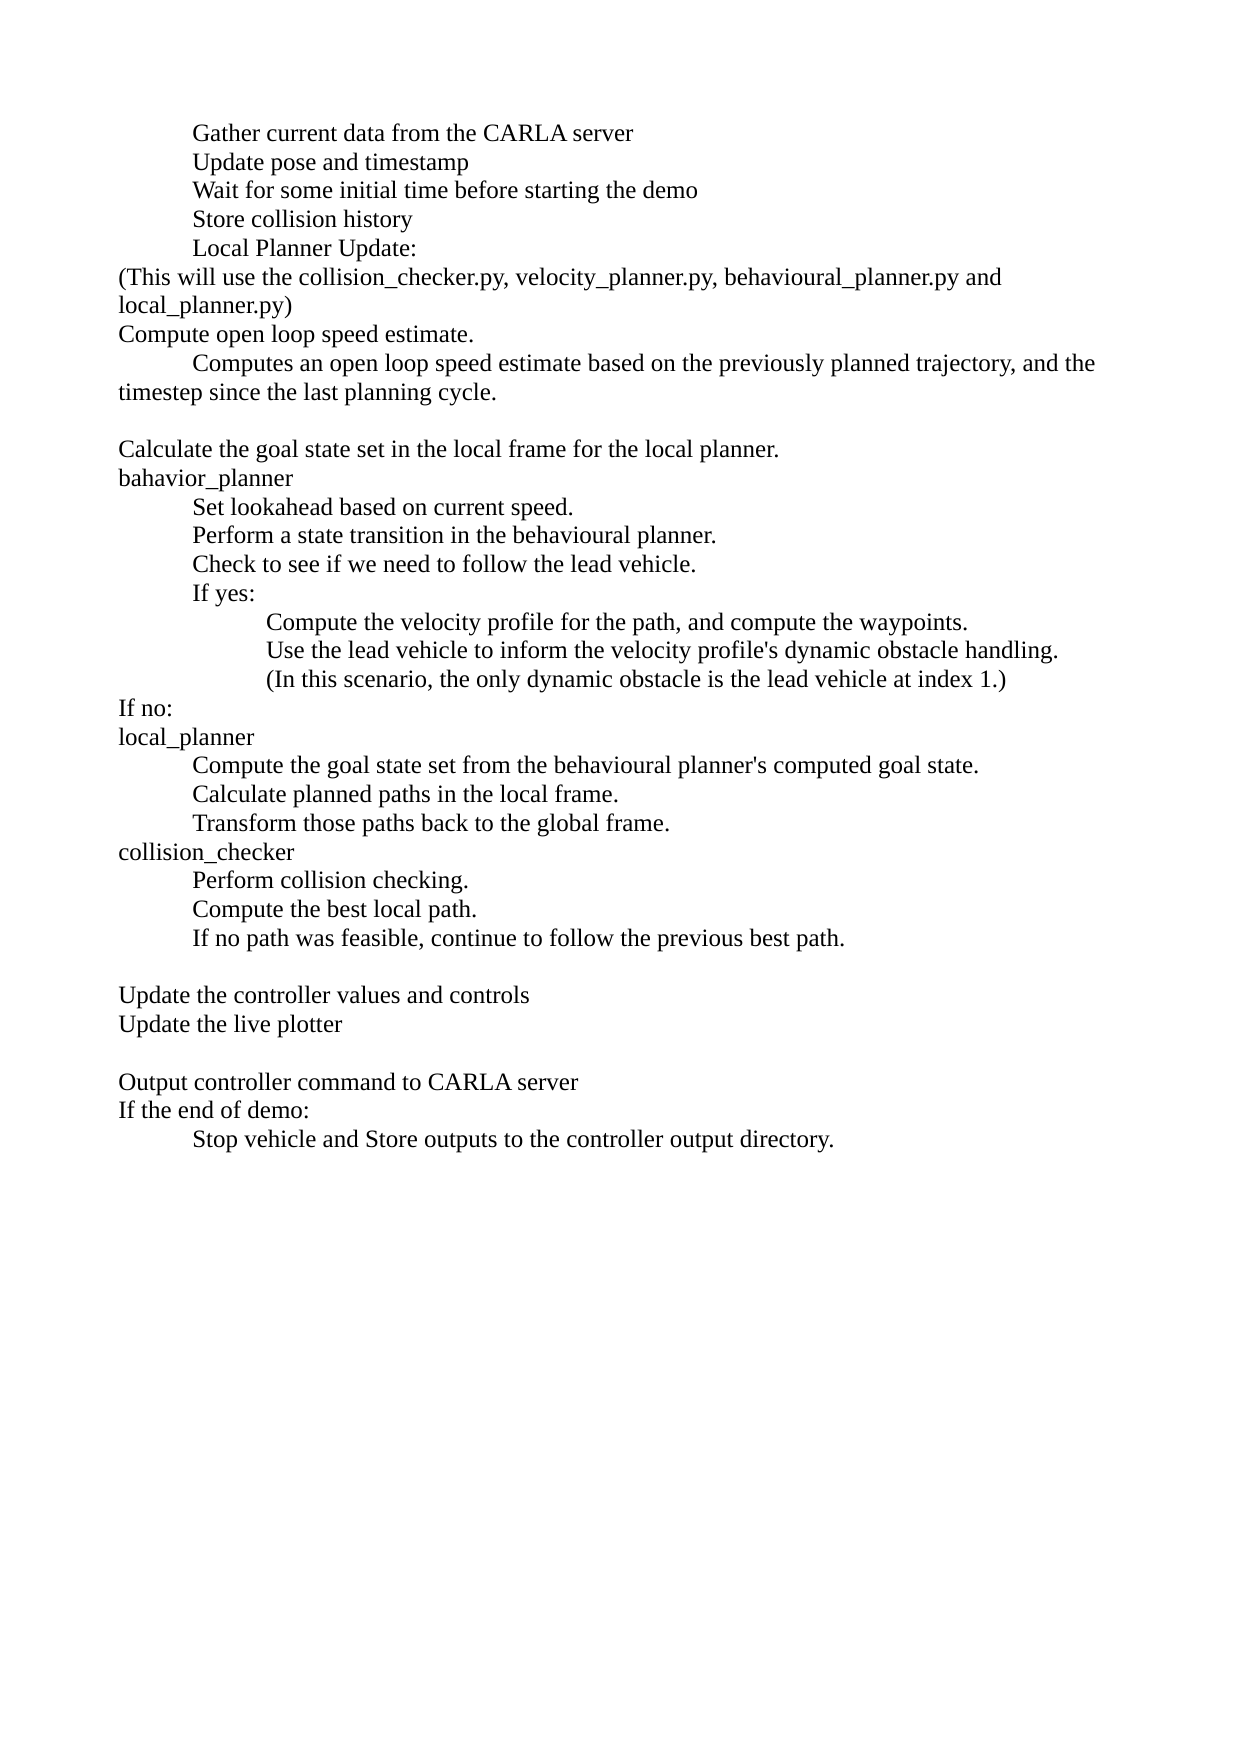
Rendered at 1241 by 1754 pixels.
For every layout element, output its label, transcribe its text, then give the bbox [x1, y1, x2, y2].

text If yes: [118, 578, 1122, 607]
text (This will use the collision_checker.py, velocity_planner.py, behavioural_planner.py and local_planner.py) [118, 262, 1122, 319]
text Computes an open loop speed estimate based on the previously planned trajectory, and the timestep since the last planning cycle. [118, 348, 1122, 406]
text Use the lead vehicle to inform the velocity profile's dynamic obstacle handling. [118, 636, 1122, 664]
text If no path was feasible, continue to follow the previous best path. [118, 923, 1122, 952]
text Local Planner Update: [118, 233, 1122, 262]
text If the end of demo: [118, 1096, 1122, 1124]
text (In this scenario, the only dynamic obstacle is the lead vehicle at index 1.) [118, 664, 1122, 693]
text Update the live plotter [118, 1009, 1122, 1038]
text Compute the goal state set from the behavioural planner's computed goal state. [118, 751, 1122, 779]
text Calculate the goal state set in the local frame for the local planner. [118, 434, 1122, 463]
text local_planner [118, 722, 1122, 751]
text collision_checker [118, 837, 1122, 866]
text bahavior_planner [118, 463, 1122, 492]
text Calculate planned paths in the local frame. [118, 779, 1122, 808]
text Compute open loop speed estimate. [118, 319, 1122, 348]
text Compute the velocity profile for the path, and compute the waypoints. [118, 607, 1122, 636]
text Output controller command to CARLA server [118, 1067, 1122, 1096]
text Perform a state transition in the behavioural planner. [118, 521, 1122, 549]
text Gather current data from the CARLA server [118, 118, 1122, 147]
text Check to see if we need to follow the lead vehicle. [118, 549, 1122, 578]
text Update pose and timestamp [118, 147, 1122, 176]
text Stop vehicle and Store outputs to the controller output directory. [118, 1124, 1122, 1153]
text Update the controller values and controls [118, 981, 1122, 1009]
text Compute the best local path. [118, 894, 1122, 923]
text Perform collision checking. [118, 866, 1122, 894]
text Set lookahead based on current speed. [118, 492, 1122, 521]
text If no: [118, 693, 1122, 722]
text Transform those paths back to the global frame. [118, 808, 1122, 837]
text Wait for some initial time before starting the demo [118, 176, 1122, 204]
text Store collision history [118, 204, 1122, 233]
